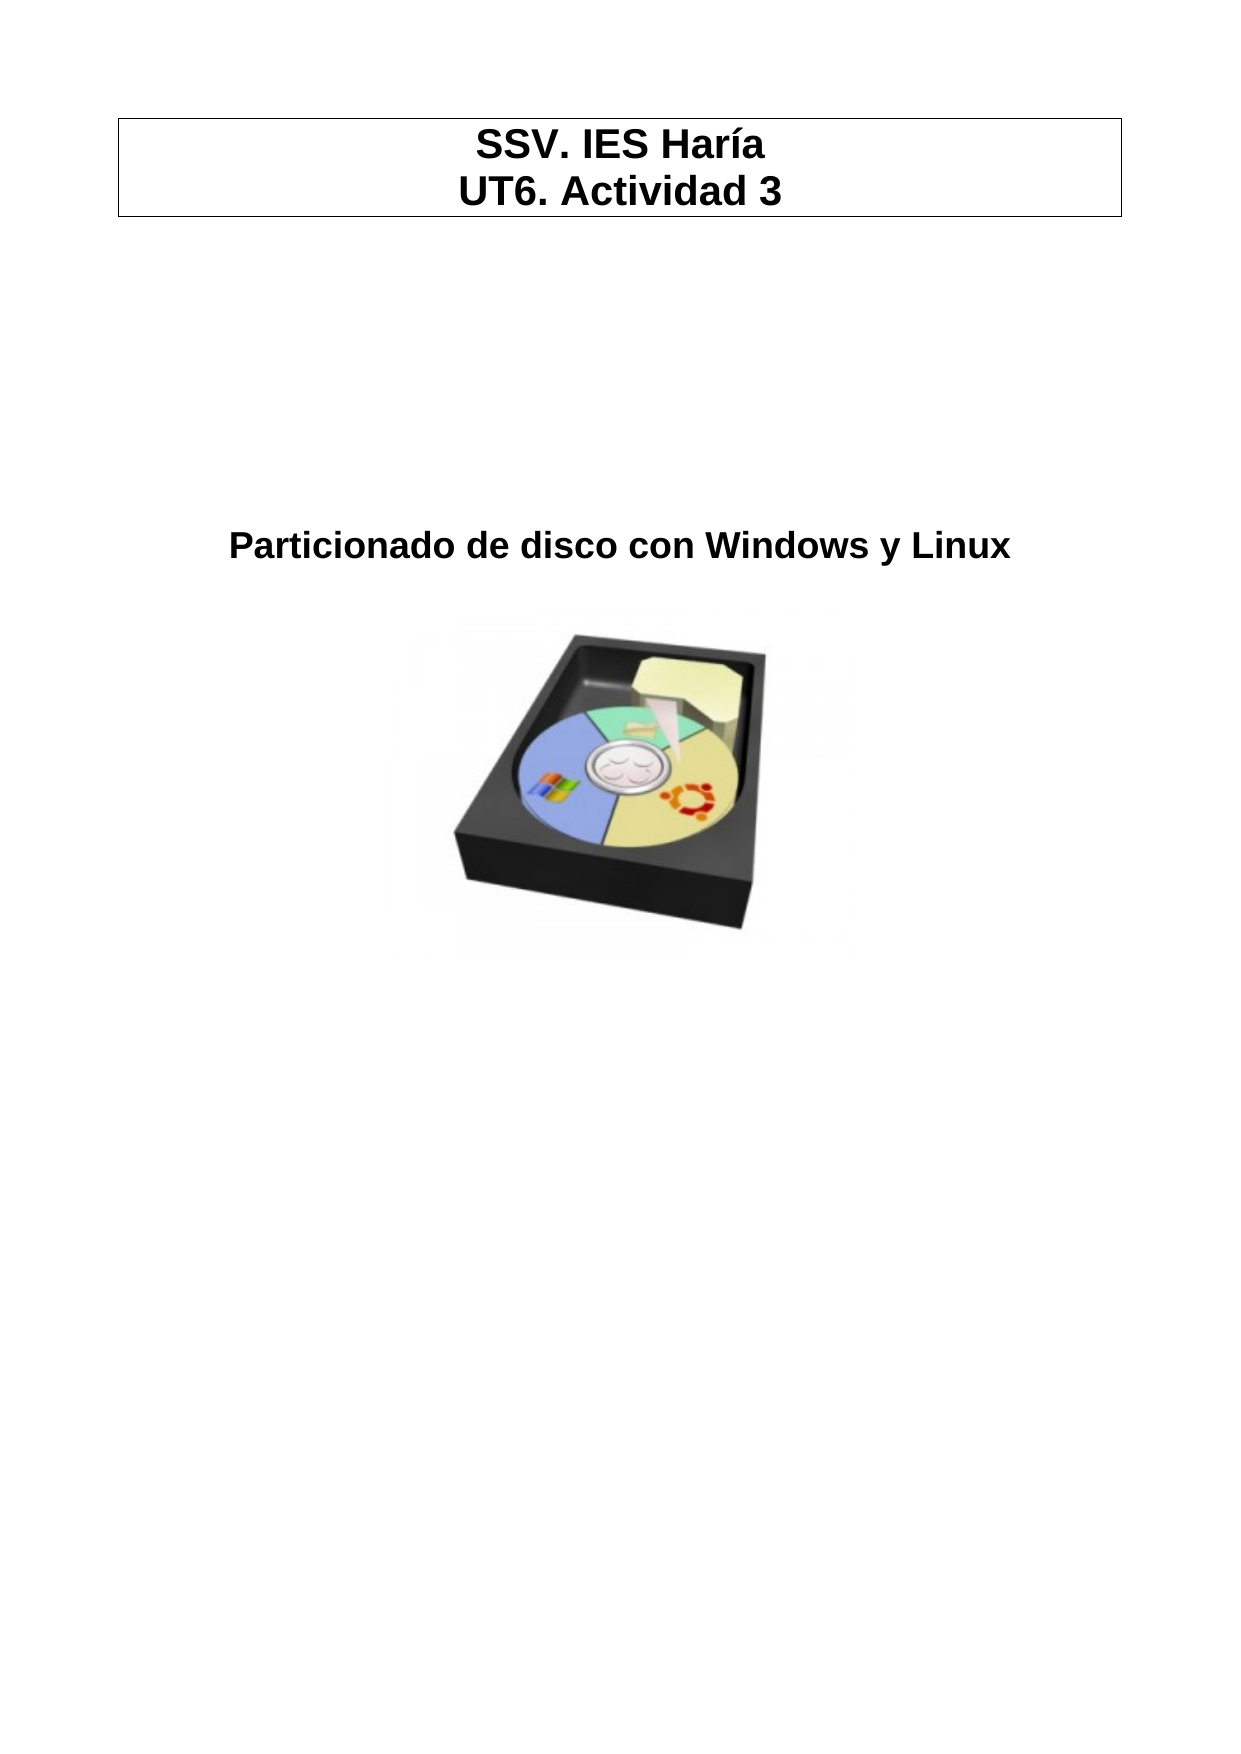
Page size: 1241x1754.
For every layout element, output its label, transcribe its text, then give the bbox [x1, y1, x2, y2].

text SSV. IES Haría [119, 119, 1121, 165]
text UT6. Actividad 3 [119, 165, 1121, 216]
picture [385, 608, 855, 960]
subtitle Particionado de disco con Windows y Linux [118, 524, 1122, 566]
